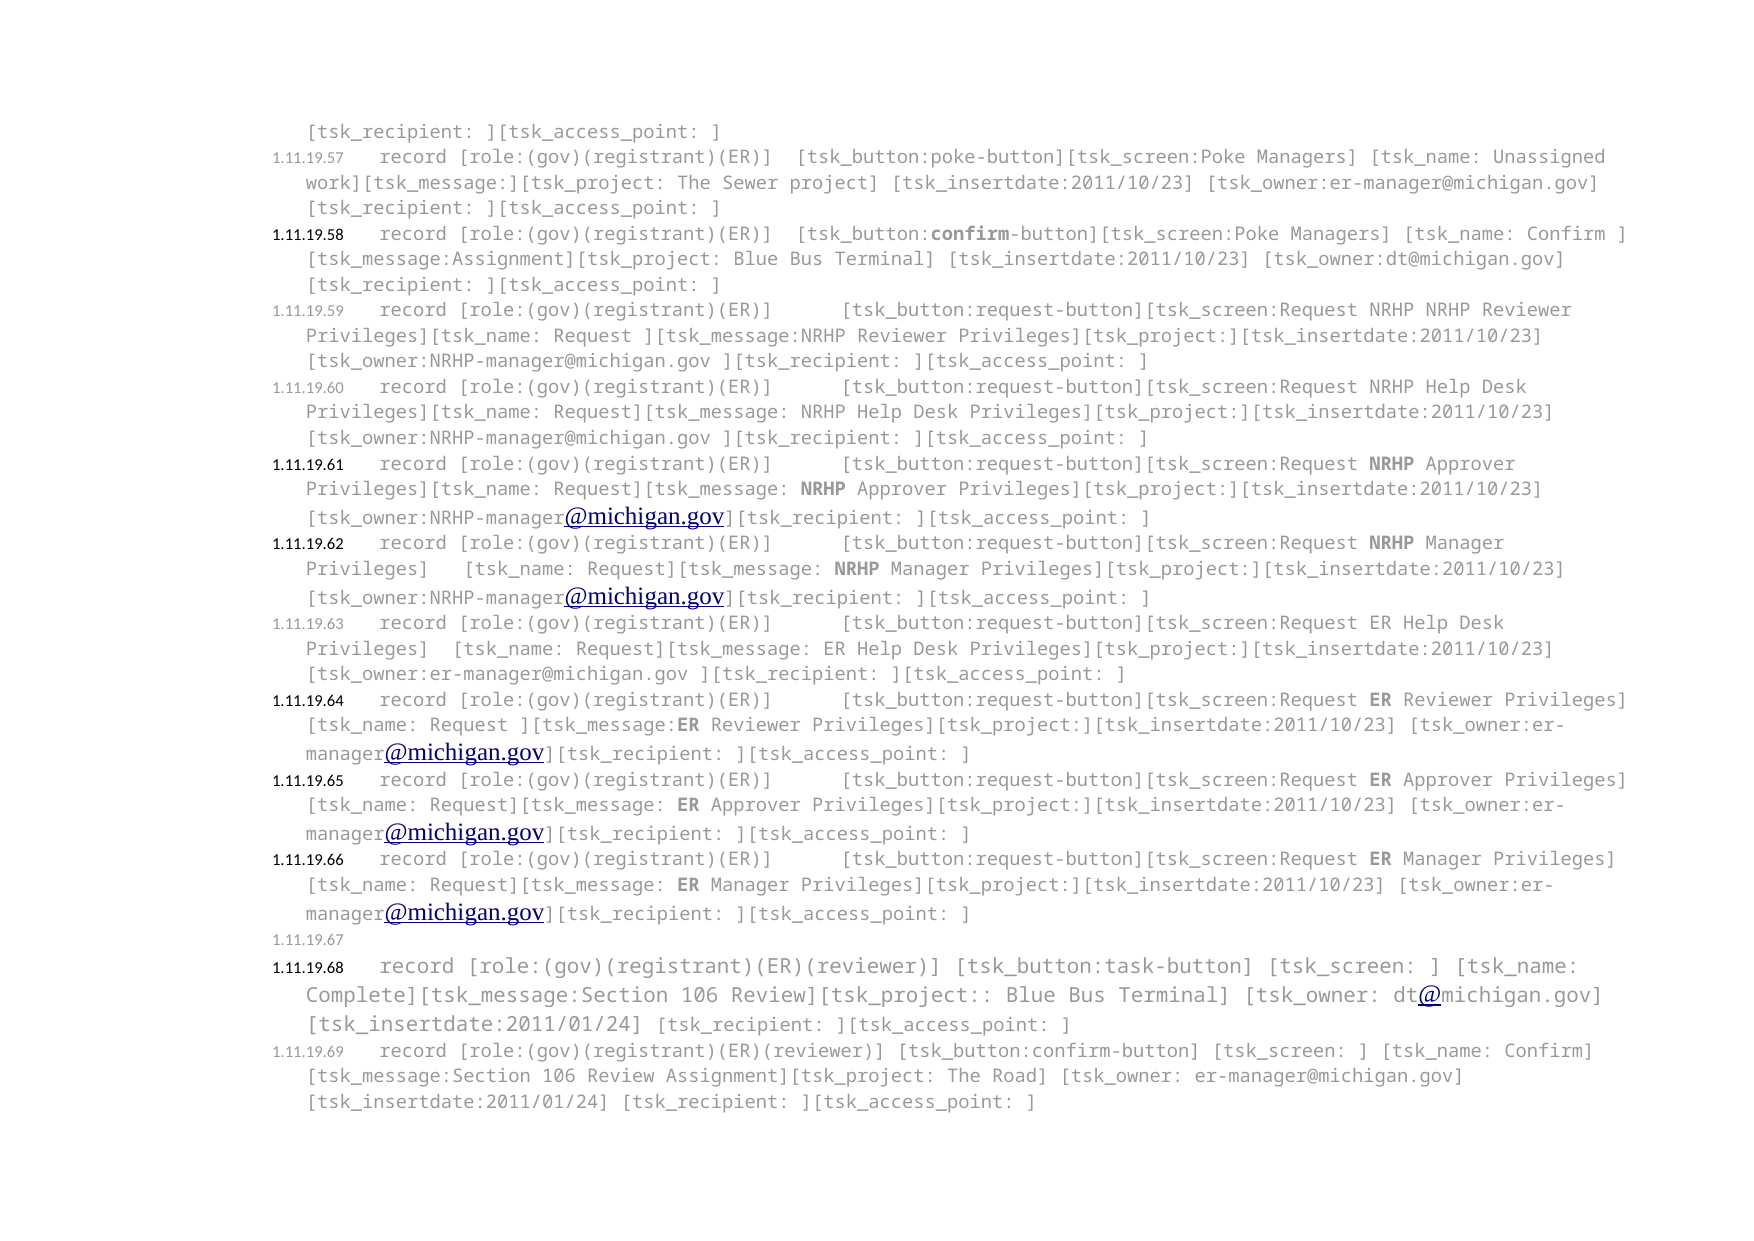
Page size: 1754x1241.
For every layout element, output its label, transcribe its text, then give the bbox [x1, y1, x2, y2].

list record [role:(gov)(registrant)(ER)] [tsk_button:request-button][tsk_screen:Request NRHP NRHP Reviewer Privileges][tsk_name: Request ][tsk_message:NRHP Reviewer Privileges][tsk_project:][tsk_insertdate:2011/10/23] [tsk_owner:NRHP-manager@michigan.gov ][tsk_recipient: ][tsk_access_point: ] [268, 297, 1636, 373]
list record [role:(gov)(registrant)(ER)] [tsk_button:request-button][tsk_screen:Request ER Manager Privileges] [tsk_name: Request][tsk_message: ER Manager Privileges][tsk_project:][tsk_insertdate:2011/10/23] [tsk_owner:er-manager@michigan.gov][tsk_recipient: ][tsk_access_point: ] [268, 846, 1636, 925]
list record [role:(gov)(registrant)(ER)] [tsk_button:request-button][tsk_screen:Request NRHP Manager Privileges] [tsk_name: Request][tsk_message: NRHP Manager Privileges][tsk_project:][tsk_insertdate:2011/10/23] [tsk_owner:NRHP-manager@michigan.gov][tsk_recipient: ][tsk_access_point: ] [268, 530, 1636, 609]
list record [role:(gov)(registrant)(ER)] [tsk_button:request-button][tsk_screen:Request NRHP Help Desk Privileges][tsk_name: Request][tsk_message: NRHP Help Desk Privileges][tsk_project:][tsk_insertdate:2011/10/23] [tsk_owner:NRHP-manager@michigan.gov ][tsk_recipient: ][tsk_access_point: ] [268, 373, 1636, 450]
list record [role:(gov)(registrant)(ER)] [tsk_button:request-button][tsk_screen:Request ER Approver Privileges] [tsk_name: Request][tsk_message: ER Approver Privileges][tsk_project:][tsk_insertdate:2011/10/23] [tsk_owner:er-manager@michigan.gov][tsk_recipient: ][tsk_access_point: ] [268, 766, 1636, 846]
list record [role:(gov)(registrant)(ER)] [tsk_button:request-button][tsk_screen:Request ER Reviewer Privileges] [tsk_name: Request ][tsk_message:ER Reviewer Privileges][tsk_project:][tsk_insertdate:2011/10/23] [tsk_owner:er-manager@michigan.gov][tsk_recipient: ][tsk_access_point: ] [268, 686, 1636, 766]
list record [role:(gov)(registrant)(ER)] [tsk_button:poke-button][tsk_screen:Poke Managers] [tsk_name: Unassigned work][tsk_message:][tsk_project: The Road project] [tsk_insertdate:2011/10/23] [tsk_owner:er-manager.gov][tsk_recipient: ][tsk_access_point: ] [268, 118, 1636, 144]
list record [role:(gov)(registrant)(ER)] [tsk_button:request-button][tsk_screen:Request NRHP Approver Privileges][tsk_name: Request][tsk_message: NRHP Approver Privileges][tsk_project:][tsk_insertdate:2011/10/23] [tsk_owner:NRHP-manager@michigan.gov][tsk_recipient: ][tsk_access_point: ] [268, 450, 1636, 530]
list record [role:(gov)(registrant)(ER)] [tsk_button:confirm-button][tsk_screen:Poke Managers] [tsk_name: Confirm ][tsk_message:Assignment][tsk_project: Blue Bus Terminal] [tsk_insertdate:2011/10/23] [tsk_owner:dt@michigan.gov] [tsk_recipient: ][tsk_access_point: ] [268, 220, 1636, 297]
list record [role:(gov)(registrant)(ER)(reviewer)] [tsk_button:confirm-button] [tsk_screen: ] [tsk_name: Confirm][tsk_message:Section 106 Review Assignment][tsk_project: The Road] [tsk_owner: er-manager@michigan.gov] [tsk_insertdate:2011/01/24] [tsk_recipient: ][tsk_access_point: ] [268, 1037, 1636, 1114]
list record [role:(gov)(registrant)(ER)(reviewer)] [tsk_button:task-button] [tsk_screen: ] [tsk_name: Complete][tsk_message:Section 106 Review][tsk_project:: Blue Bus Terminal] [tsk_owner: dt@michigan.gov] [tsk_insertdate:2011/01/24] [tsk_recipient: ][tsk_access_point: ] [268, 951, 1636, 1037]
list record [role:(gov)(registrant)(ER)] [tsk_button:poke-button][tsk_screen:Poke Managers] [tsk_name: Unassigned work][tsk_message:][tsk_project: The Sewer project] [tsk_insertdate:2011/10/23] [tsk_owner:er-manager@michigan.gov] [tsk_recipient: ][tsk_access_point: ] [268, 144, 1636, 220]
list record [role:(gov)(registrant)(ER)] [tsk_button:request-button][tsk_screen:Request ER Help Desk Privileges] [tsk_name: Request][tsk_message: ER Help Desk Privileges][tsk_project:][tsk_insertdate:2011/10/23] [tsk_owner:er-manager@michigan.gov ][tsk_recipient: ][tsk_access_point: ] [268, 609, 1636, 686]
